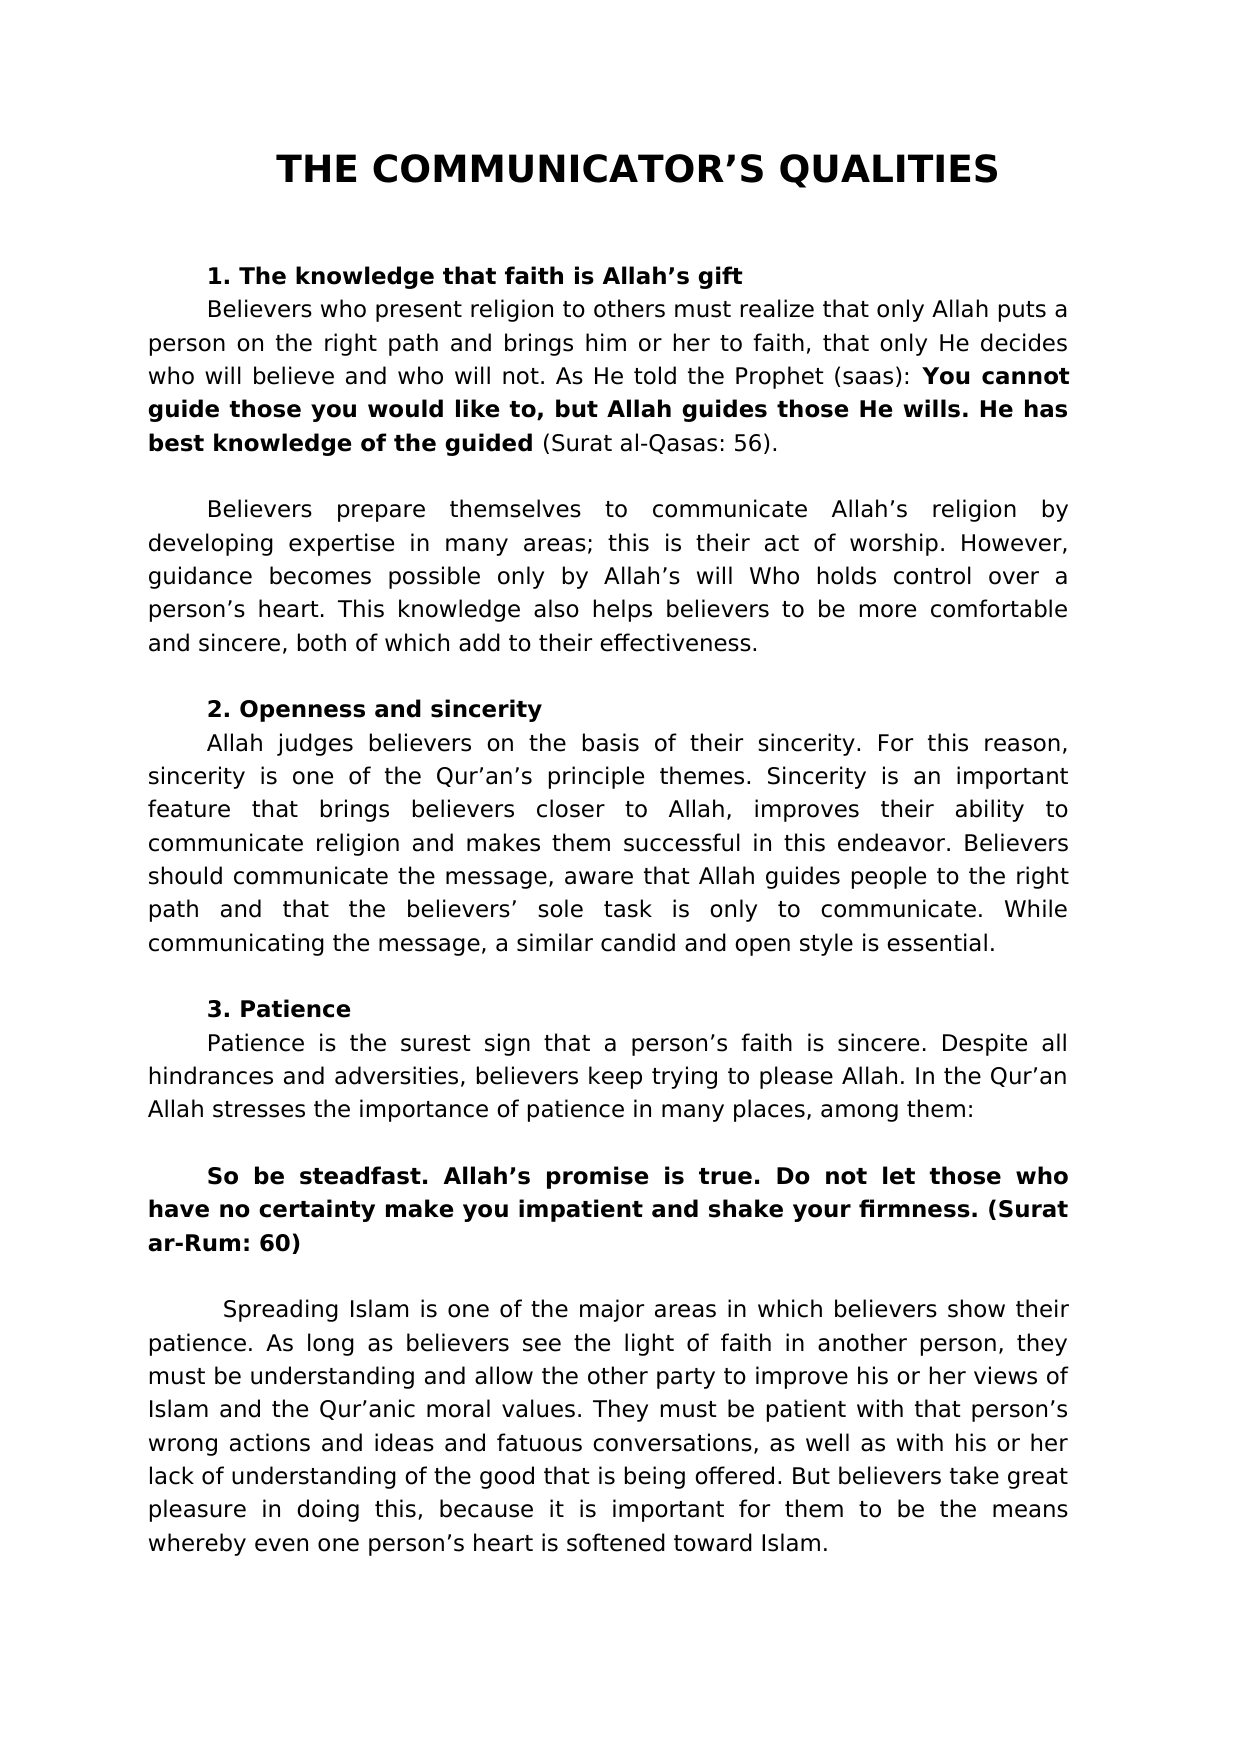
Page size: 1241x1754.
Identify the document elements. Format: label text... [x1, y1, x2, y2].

text Believers who present religion to others must realize that only Allah puts a person on the right path and brings him or her to faith, that only He decides who will believe and who will not. As He told the Prophet (saas): You cannot guide those you would like to, but Allah guides those He wills. He has best knowledge of the guided (Surat al-Qasas: 56). [148, 291, 1070, 458]
text Patience is the surest sign that a person’s faith is sincere. Despite all hindrances and adversities, believers keep trying to please Allah. In the Qur’an Allah stresses the importance of patience in many places, among them: [148, 1024, 1070, 1124]
text Allah judges believers on the basis of their sincerity. For this reason, sincerity is one of the Qur’an’s principle themes. Sincerity is an important feature that brings believers closer to Allah, improves their ability to communicate religion and makes them successful in this endeavor. Believers should communicate the message, aware that Allah guides people to the right path and that the believers’ sole task is only to communicate. While communicating the message, a similar candid and open style is essential. [148, 724, 1070, 958]
text 3. Patience [148, 991, 1070, 1024]
text THE COMMUNICATOR’S QUALITIES [148, 148, 1070, 191]
text Believers prepare themselves to communicate Allah’s religion by developing expertise in many areas; this is their act of worship. However, guidance becomes possible only by Allah’s will Who holds control over a person’s heart. This knowledge also helps believers to be more comfortable and sincere, both of which add to their effectiveness. [148, 491, 1070, 658]
text 2. Openness and sincerity [148, 691, 1070, 724]
text So be steadfast. Allah’s promise is true. Do not let those who have no certainty make you impatient and shake your firmness. (Surat ar-Rum: 60) [148, 1158, 1070, 1258]
text Spreading Islam is one of the major areas in which believers show their patience. As long as believers see the light of faith in another person, they must be understanding and allow the other party to improve his or her views of Islam and the Qur’anic moral values. They must be patient with that person’s wrong actions and ideas and fatuous conversations, as well as with his or her lack of understanding of the good that is being offered. But believers take great pleasure in doing this, because it is important for them to be the means whereby even one person’s heart is softened toward Islam. [148, 1291, 1070, 1558]
text 1. The knowledge that faith is Allah’s gift [148, 258, 1070, 291]
